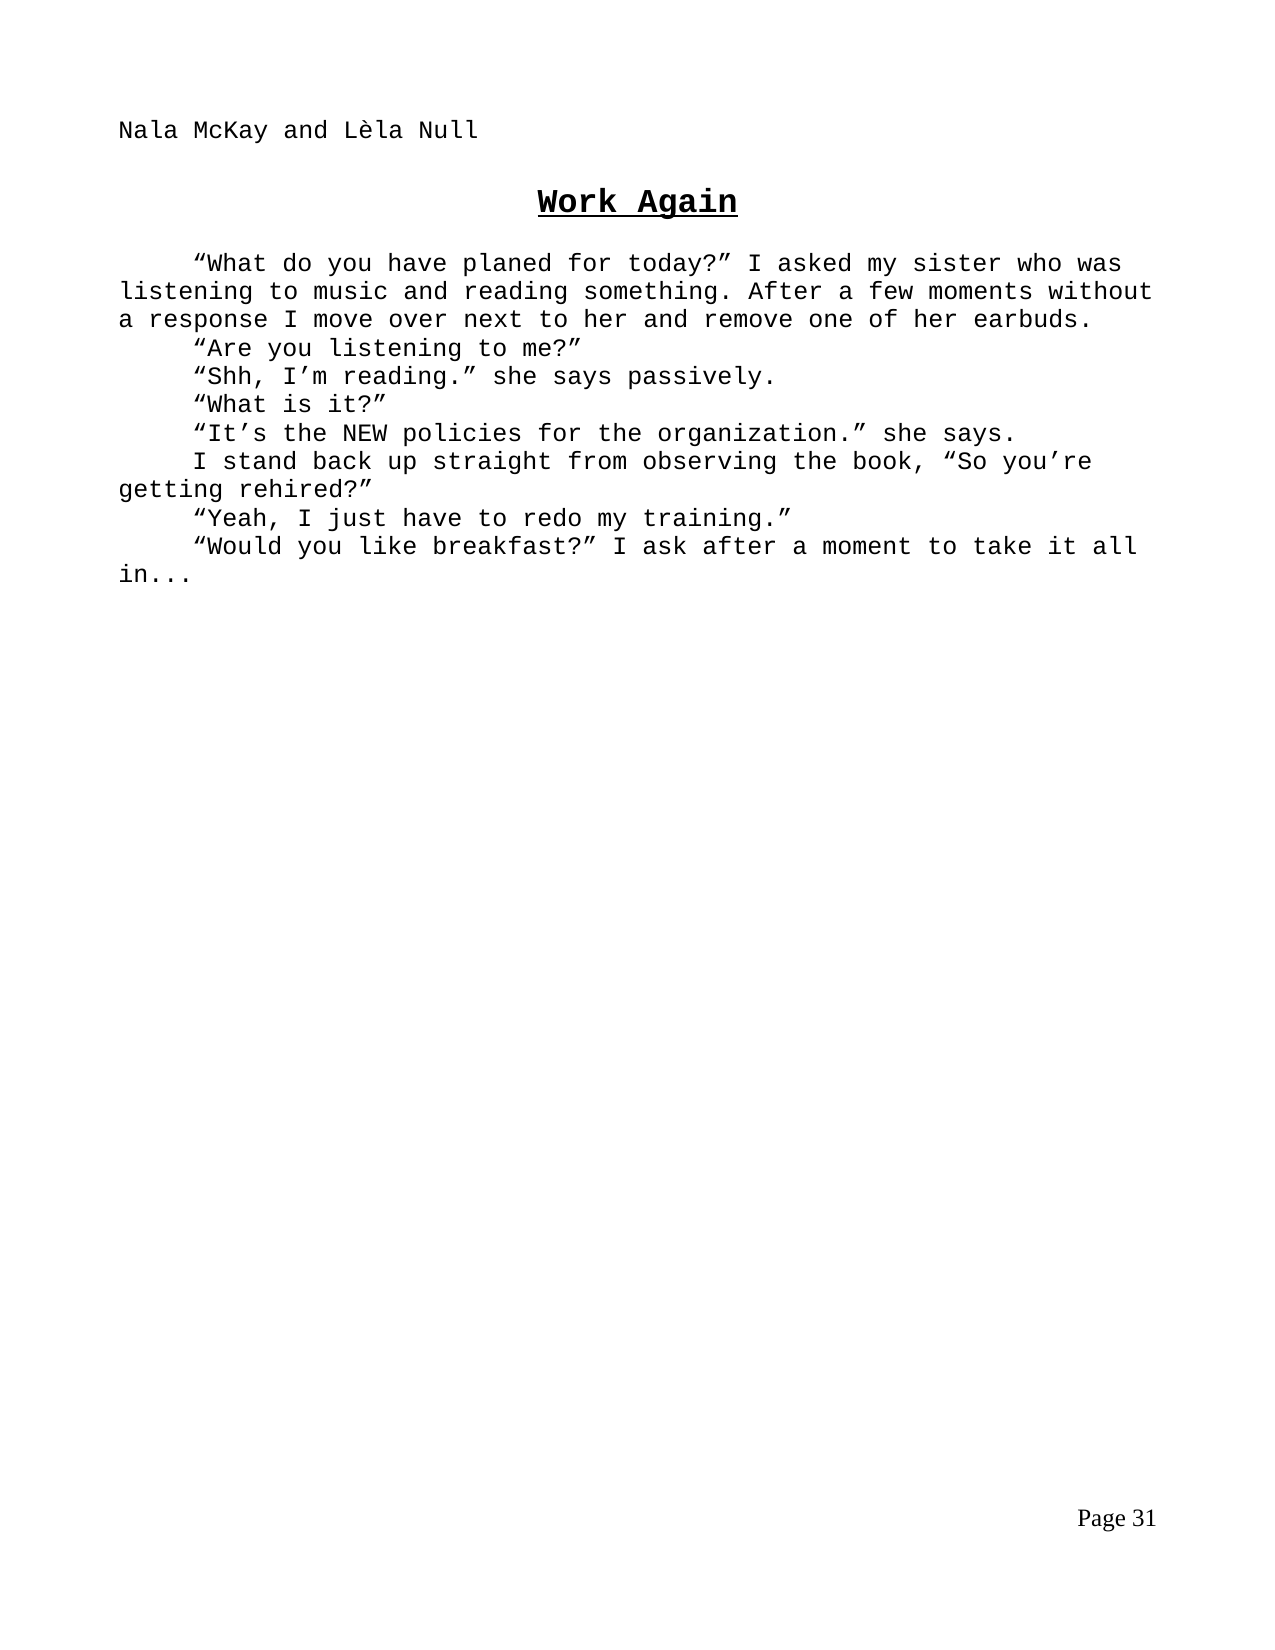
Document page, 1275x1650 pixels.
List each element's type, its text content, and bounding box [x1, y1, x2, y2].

text Work Again [118, 184, 1157, 222]
text “Shh, I’m reading.” she says passively. [118, 364, 1157, 392]
text Nala McKay and Lèla Null [118, 118, 1157, 146]
text “It’s the NEW policies for the organization.” she says. [118, 420, 1157, 449]
text “What do you have planed for today?” I asked my sister who was listening to music and reading something. After a few moments without a response I move over next to her and remove one of her earbuds. [118, 250, 1157, 335]
text “What is it?” [118, 392, 1157, 420]
text I stand back up straight from observing the book, “So you’re getting rehired?” [118, 449, 1157, 505]
text “Yeah, I just have to redo my training.” [118, 505, 1157, 534]
text “Would you like breakfast?” I ask after a moment to take it all in... [118, 534, 1157, 590]
text “Are you listening to me?” [118, 335, 1157, 364]
